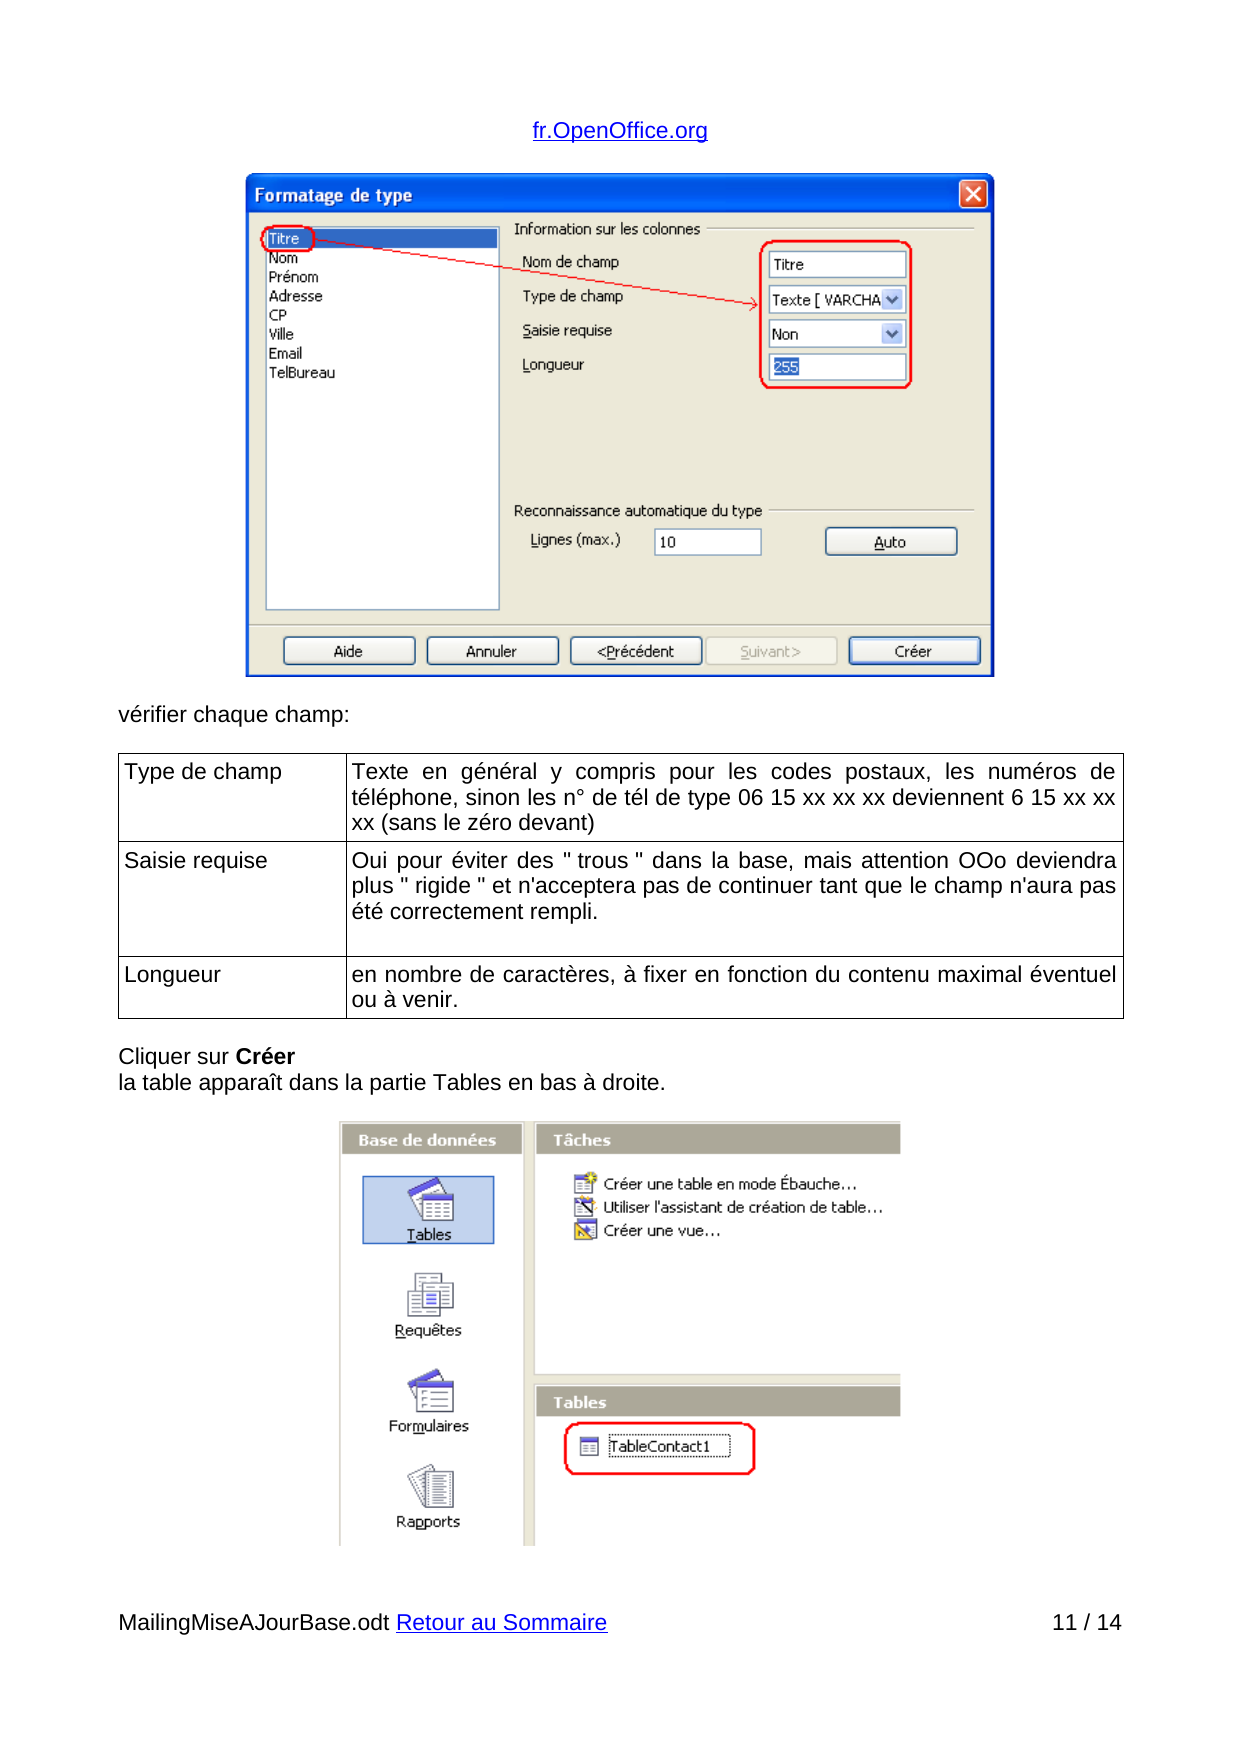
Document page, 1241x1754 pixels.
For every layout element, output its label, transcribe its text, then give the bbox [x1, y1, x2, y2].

text vérifier chaque champ: [118, 702, 1122, 727]
table_cell Oui pour éviter des " trous " dans la base, mais attention OOo deviendra plus " rigide " et n'acceptera pas de continuer tant que le champ n'aura pas été correctement rempli. [347, 842, 1123, 956]
text la table apparaît dans la partie Tables en bas à droite. [118, 1070, 1122, 1095]
table_header Type de champ [119, 754, 346, 841]
table_cell Saisie requise [119, 842, 346, 956]
text Cliquer sur Créer [118, 1044, 1122, 1070]
table_cell Longueur [119, 957, 346, 1018]
table_header Texte en général y compris pour les codes postaux, les numéros de téléphone, sinon les n° de tél de type 06 15 xx xx xx deviennent 6 15 xx xx xx (sans le zéro devant) [347, 754, 1123, 841]
table_cell en nombre de caractères, à fixer en fonction du contenu maximal éventuel ou à venir. [347, 957, 1123, 1018]
